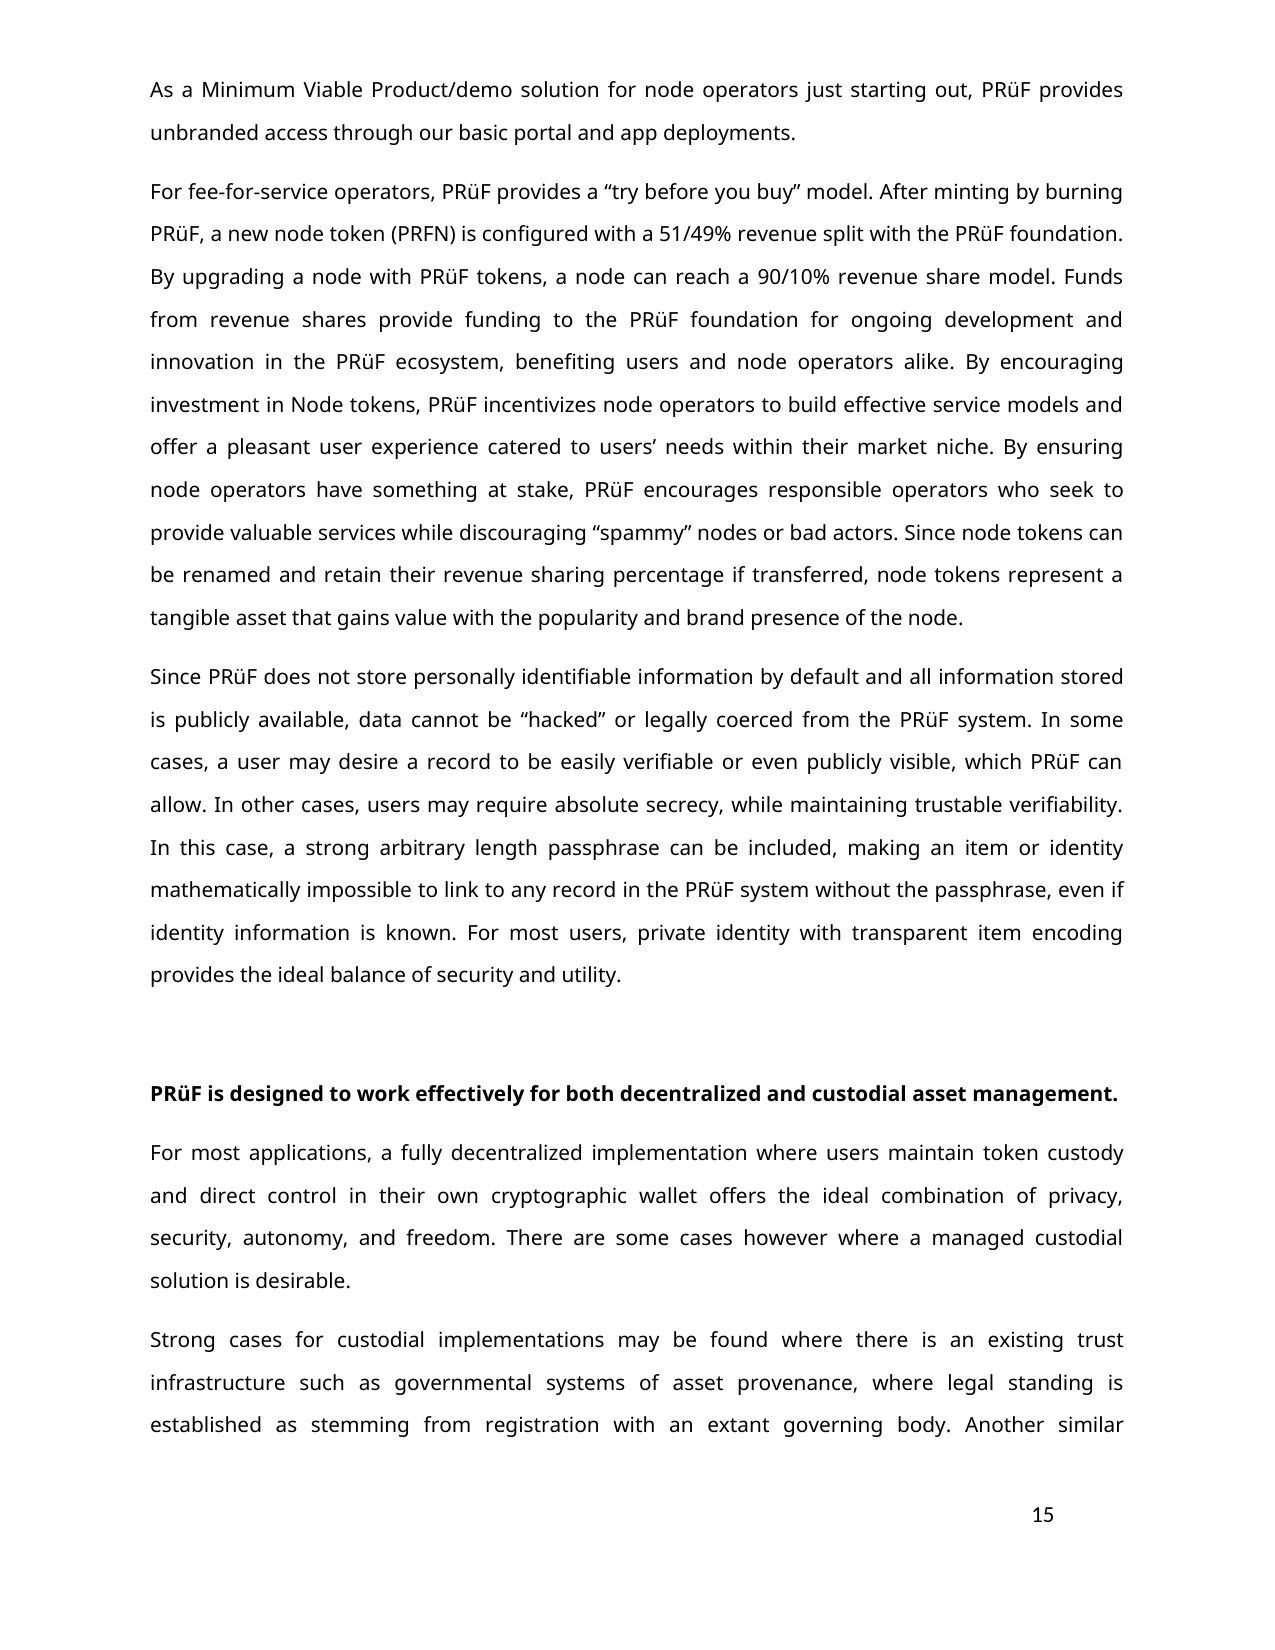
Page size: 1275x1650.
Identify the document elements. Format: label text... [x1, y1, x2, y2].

text PRüF is designed to work effectively for both decentralized and custodial asset management. [150, 1079, 1125, 1107]
text As a Minimum Viable Product/demo solution for node operators just starting out, PRüF provides unbranded access through our basic portal and app deployments. [150, 75, 1125, 146]
text For most applications, a fully decentralized implementation where users maintain token custody and direct control in their own cryptographic wallet offers the ideal combination of privacy, security, autonomy, and freedom. There are some cases however where a managed custodial solution is desirable. [150, 1138, 1125, 1294]
text Since PRüF does not store personally identifiable information by default and all information stored is publicly available, data cannot be “hacked” or legally coerced from the PRüF system. In some cases, a user may desire a record to be easily verifiable or even publicly visible, which PRüF can allow. In other cases, users may require absolute secrecy, while maintaining trustable verifiability. In this case, a strong arbitrary length passphrase can be included, making an item or identity mathematically impossible to link to any record in the PRüF system without the passphrase, even if identity information is known. For most users, private identity with transparent item encoding provides the ideal balance of security and utility. [150, 662, 1125, 989]
text For fee-for-service operators, PRüF provides a “try before you buy” model. After minting by burning PRüF, a new node token (PRFN) is configured with a 51/49% revenue split with the PRüF foundation. By upgrading a node with PRüF tokens, a node can reach a 90/10% revenue share model. Funds from revenue shares provide funding to the PRüF foundation for ongoing development and innovation in the PRüF ecosystem, benefiting users and node operators alike. By encouraging investment in Node tokens, PRüF incentivizes node operators to build effective service models and offer a pleasant user experience catered to users’ needs within their market niche. By ensuring node operators have something at stake, PRüF encourages responsible operators who seek to provide valuable services while discouraging “spammy” nodes or bad actors. Since node tokens can be renamed and retain their revenue sharing percentage if transferred, node tokens represent a tangible asset that gains value with the popularity and brand presence of the node. [150, 177, 1125, 631]
text Strong cases for custodial implementations may be found where there is an existing trust infrastructure such as governmental systems of asset provenance, where legal standing is established as stemming from registration with an extant governing body. Another similar [150, 1325, 1125, 1439]
